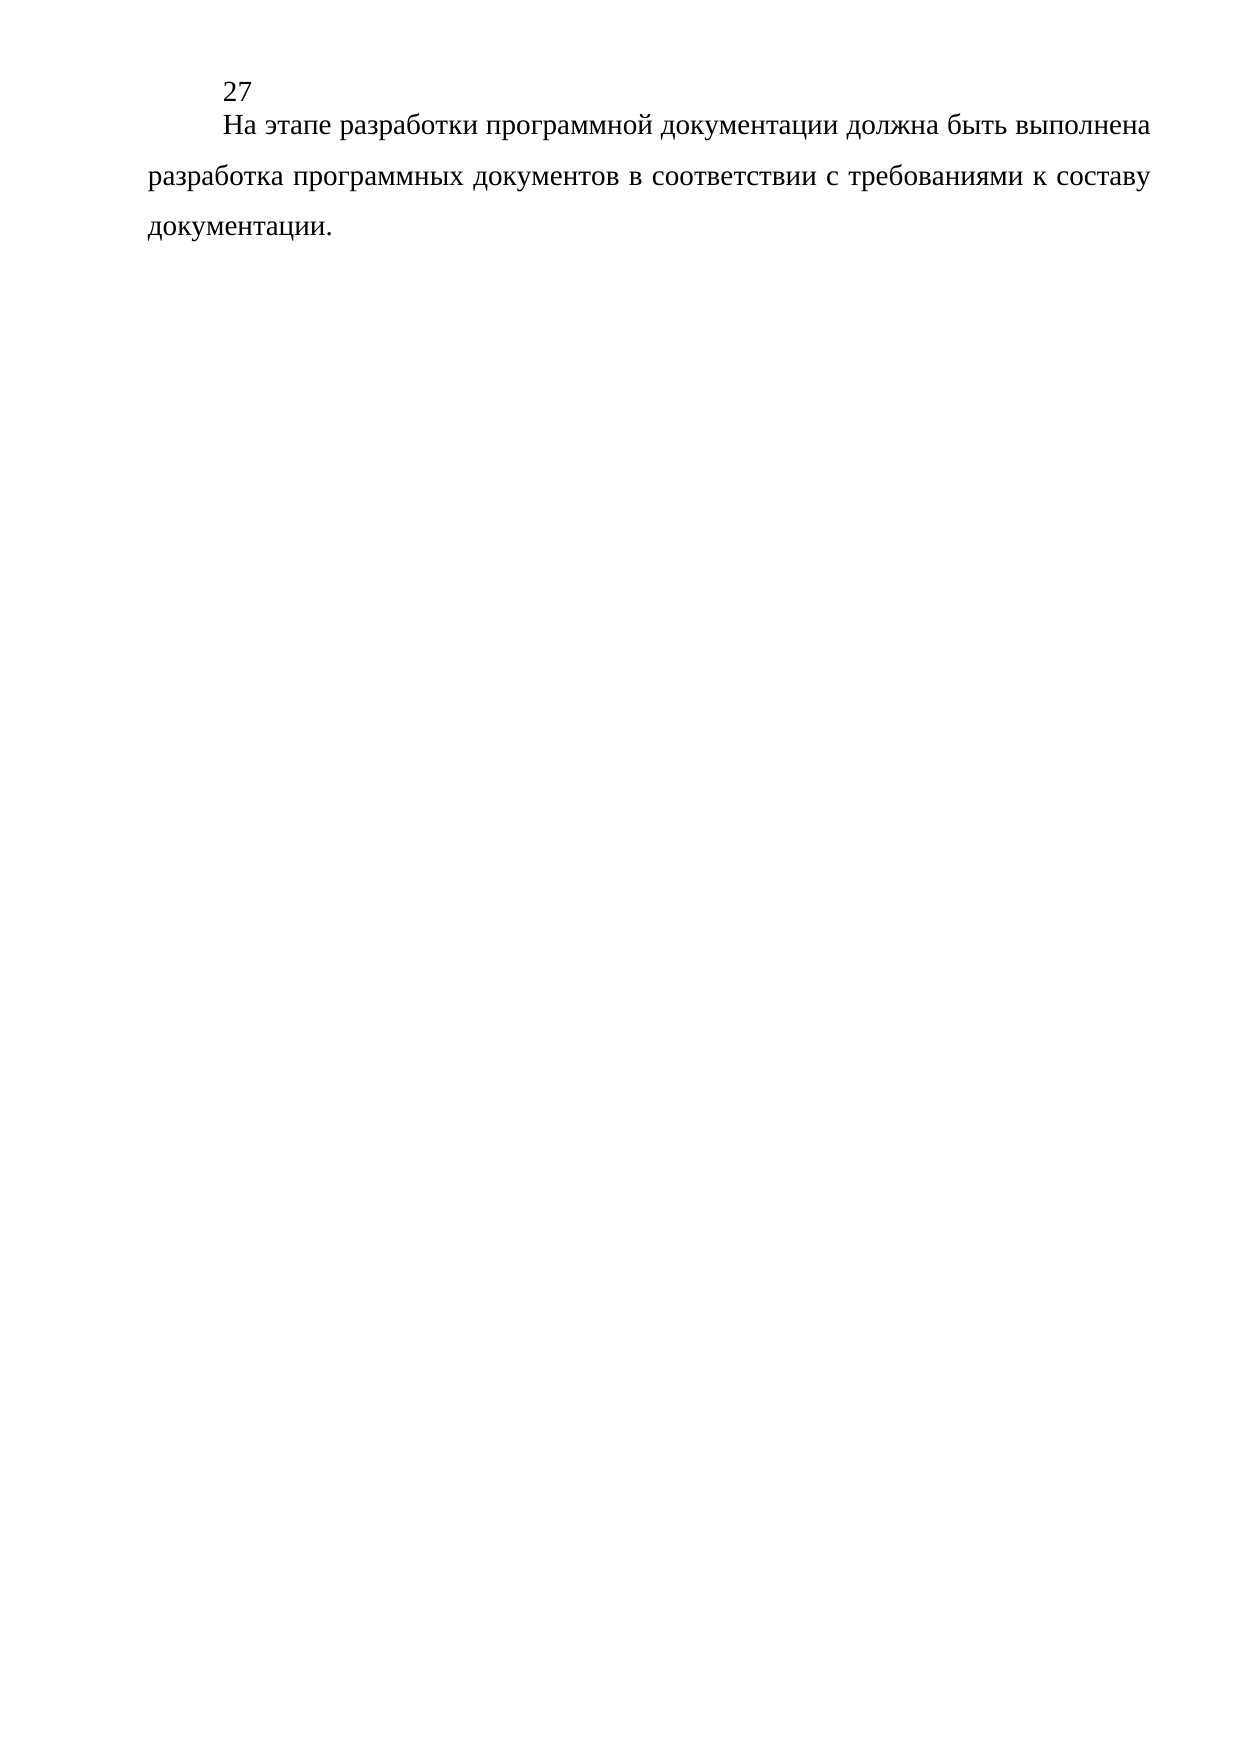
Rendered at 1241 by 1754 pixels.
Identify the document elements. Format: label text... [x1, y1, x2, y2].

text На этапе разработки программной документации должна быть выполнена разработка программных документов в соответствии с требованиями к составу документации. [148, 107, 1152, 242]
